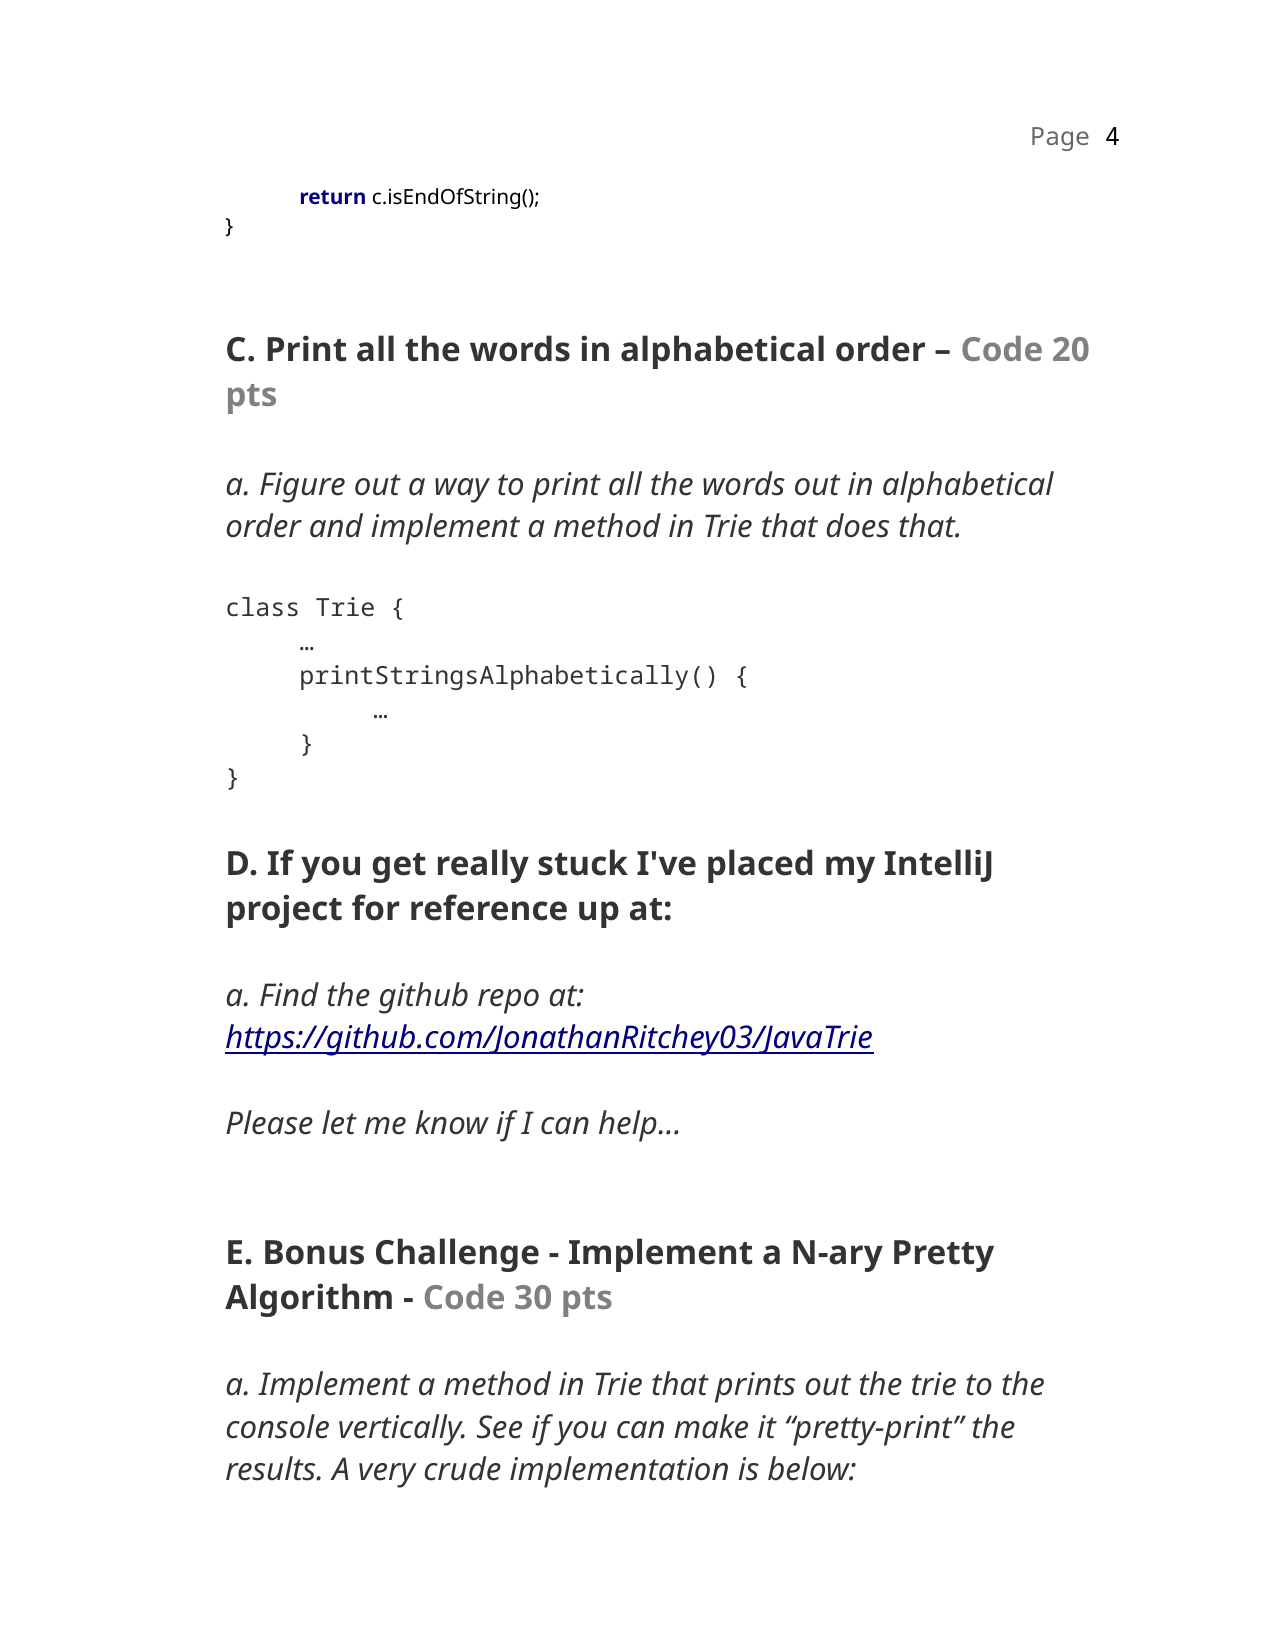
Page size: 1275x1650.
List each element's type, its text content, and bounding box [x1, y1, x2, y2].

text … [151, 624, 1119, 658]
text a. Figure out a way to print all the words out in alphabetical order and implement a method in Trie that does that. [225, 462, 1119, 547]
text } [151, 211, 1119, 239]
text E. Bonus Challenge - Implement a N-ary Pretty Algorithm - Code 30 pts [225, 1228, 1119, 1319]
text C. Print all the words in alphabetical order – Code 20 pts [225, 326, 1119, 416]
text a. Implement a method in Trie that prints out the trie to the console vertically. See if you can make it “pretty-print” the results. A very crude implementation is below: [225, 1362, 1119, 1490]
text … [151, 692, 1119, 726]
text a. Find the github repo at: https://github.com/JonathanRitchey03/JavaTrie [225, 973, 1119, 1058]
text Please let me know if I can help... [225, 1101, 1119, 1143]
text class Trie { [151, 590, 1119, 624]
text printStringsAlphabetically() { [151, 658, 1119, 692]
text return c.isEndOfString(); [151, 182, 1119, 211]
text } [151, 726, 1119, 760]
text } [151, 760, 1119, 794]
text D. If you get really stuck I've placed my IntelliJ project for reference up at: [225, 839, 1119, 930]
